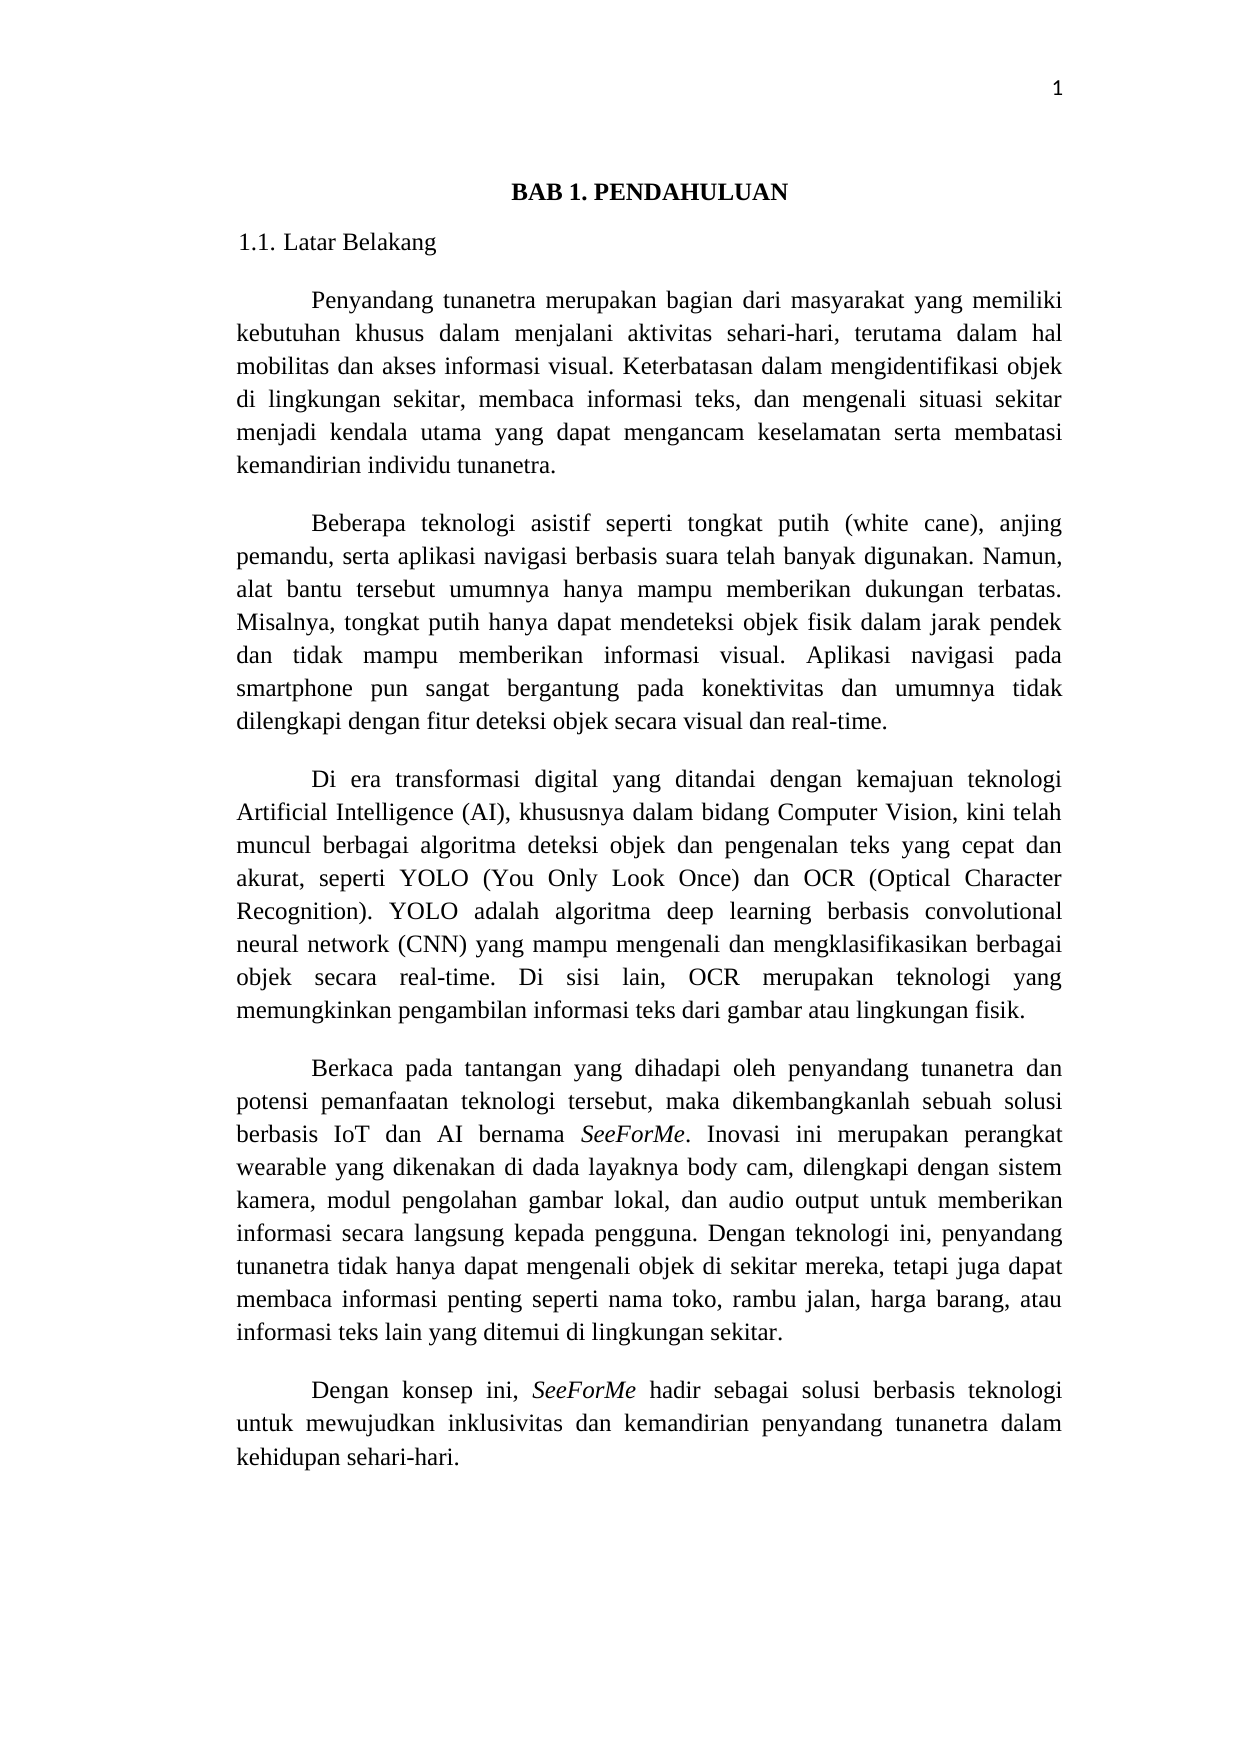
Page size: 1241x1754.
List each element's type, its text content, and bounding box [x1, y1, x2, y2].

text Beberapa teknologi asistif seperti tongkat putih (white cane), anjing pemandu, serta aplikasi navigasi berbasis suara telah banyak digunakan. Namun, alat bantu tersebut umumnya hanya mampu memberikan dukungan terbatas. Misalnya, tongkat putih hanya dapat mendeteksi objek fisik dalam jarak pendek dan tidak mampu memberikan informasi visual. Aplikasi navigasi pada smartphone pun sangat bergantung pada konektivitas dan umumnya tidak dilengkapi dengan fitur deteksi objek secara visual dan real-time. [236, 508, 1063, 735]
text Penyandang tunanetra merupakan bagian dari masyarakat yang memiliki kebutuhan khusus dalam menjalani aktivitas sehari-hari, terutama dalam hal mobilitas dan akses informasi visual. Keterbatasan dalam mengidentifikasi objek di lingkungan sekitar, membaca informasi teks, dan mengenali situasi sekitar menjadi kendala utama yang dapat mengancam keselamatan serta membatasi kemandirian individu tunanetra. [236, 285, 1063, 479]
list Latar Belakang [238, 227, 1063, 256]
text BAB 1. PENDAHULUAN [236, 177, 1063, 206]
text Berkaca pada tantangan yang dihadapi oleh penyandang tunanetra dan potensi pemanfaatan teknologi tersebut, maka dikembangkanlah sebuah solusi berbasis IoT dan AI bernama SeeForMe. Inovasi ini merupakan perangkat wearable yang dikenakan di dada layaknya body cam, dilengkapi dengan sistem kamera, modul pengolahan gambar lokal, dan audio output untuk memberikan informasi secara langsung kepada pengguna. Dengan teknologi ini, penyandang tunanetra tidak hanya dapat mengenali objek di sekitar mereka, tetapi juga dapat membaca informasi penting seperti nama toko, rambu jalan, harga barang, atau informasi teks lain yang ditemui di lingkungan sekitar. [236, 1053, 1063, 1346]
text Di era transformasi digital yang ditandai dengan kemajuan teknologi Artificial Intelligence (AI), khususnya dalam bidang Computer Vision, kini telah muncul berbagai algoritma deteksi objek dan pengenalan teks yang cepat dan akurat, seperti YOLO (You Only Look Once) dan OCR (Optical Character Recognition). YOLO adalah algoritma deep learning berbasis convolutional neural network (CNN) yang mampu mengenali dan mengklasifikasikan berbagai objek secara real-time. Di sisi lain, OCR merupakan teknologi yang memungkinkan pengambilan informasi teks dari gambar atau lingkungan fisik. [236, 764, 1063, 1024]
text Dengan konsep ini, SeeForMe hadir sebagai solusi berbasis teknologi untuk mewujudkan inklusivitas dan kemandirian penyandang tunanetra dalam kehidupan sehari-hari. [236, 1376, 1063, 1470]
